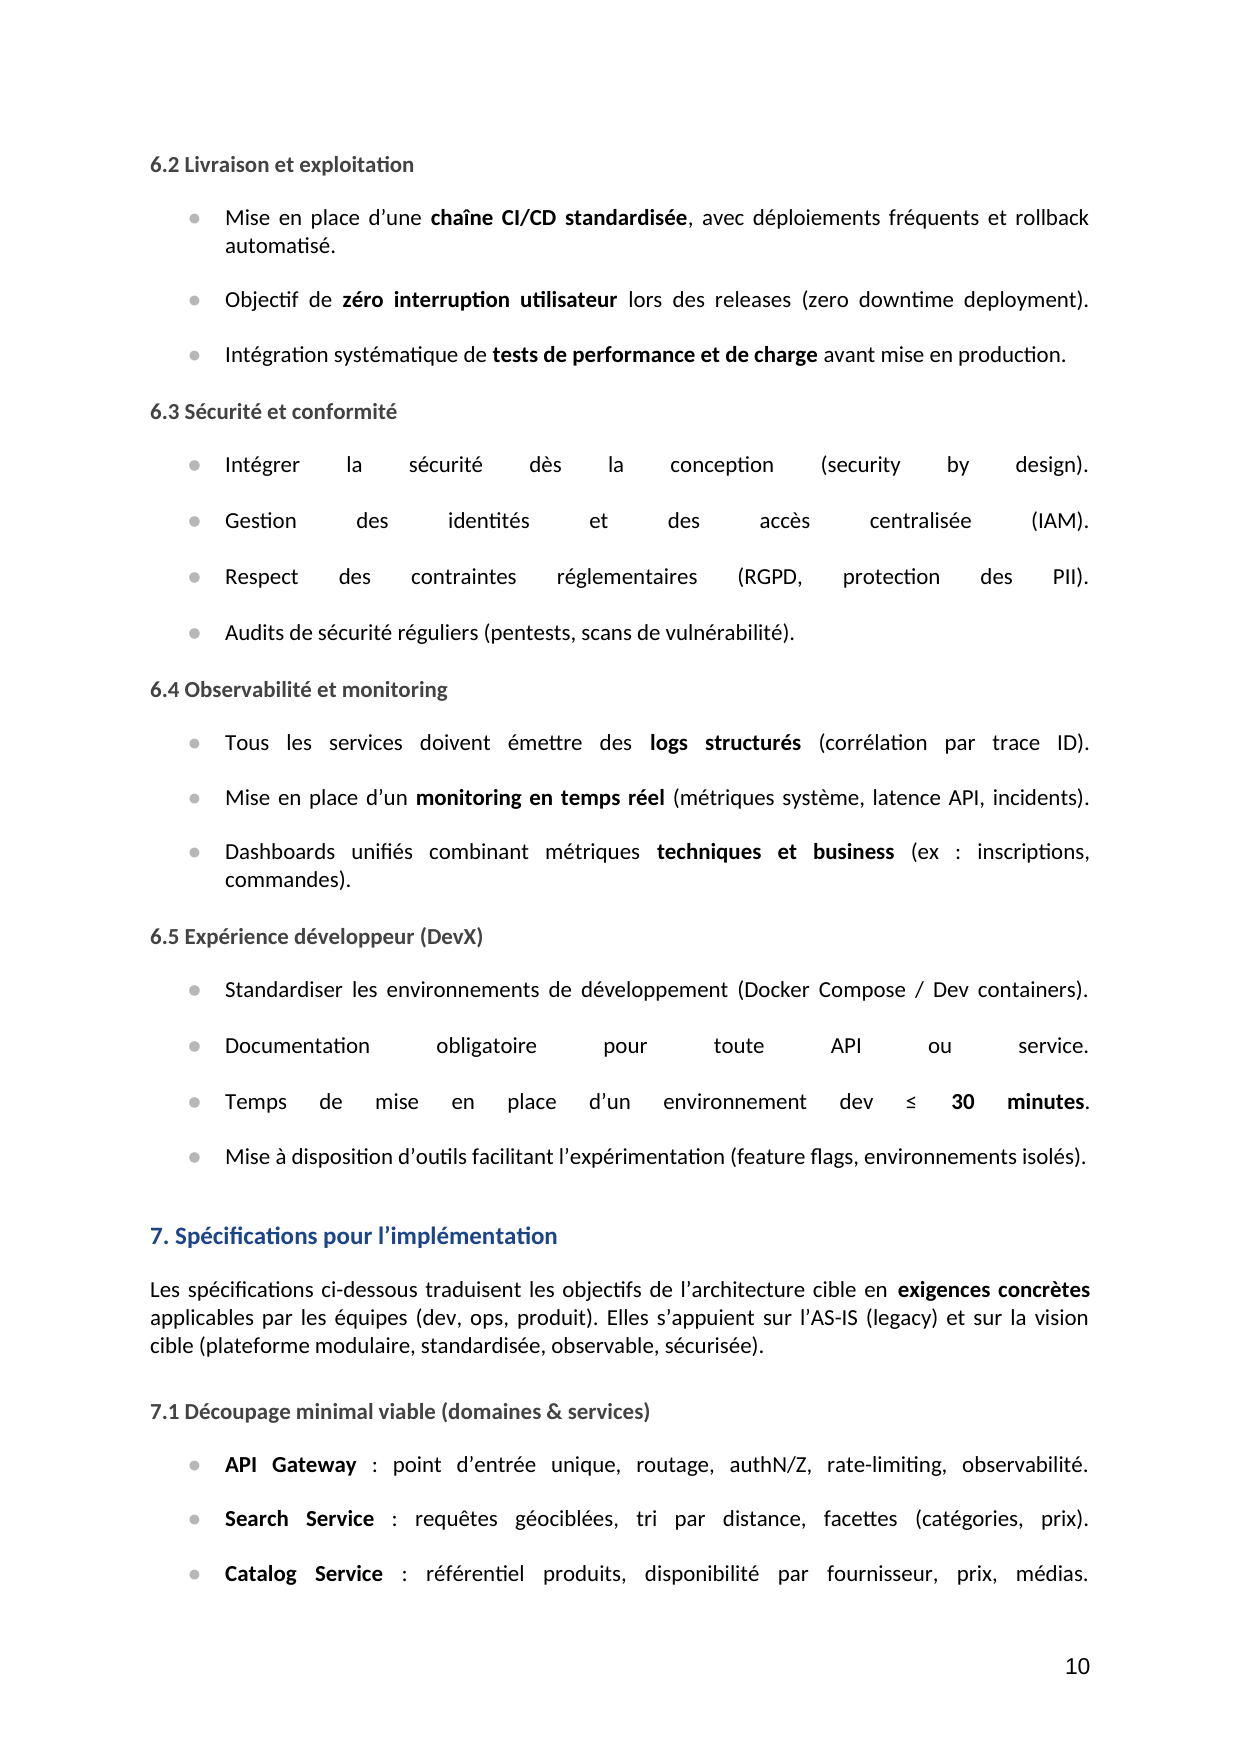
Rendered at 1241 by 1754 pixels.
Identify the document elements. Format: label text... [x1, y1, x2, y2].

list Temps de mise en place d’un environnement dev ≤ 30 minutes. [187, 1087, 1090, 1142]
list Search Service : requêtes géociblées, tri par distance, facettes (catégories, prix). [187, 1504, 1090, 1559]
subtitle 6.4 Observabilité et monitoring [150, 675, 1090, 703]
list Tous les services doivent émettre des logs structurés (corrélation par trace ID). [187, 728, 1090, 783]
list Gestion des identités et des accès centralisée (IAM). [187, 506, 1090, 562]
list Mise à disposition d’outils facilitant l’expérimentation (feature flags, environnements isolés). [187, 1142, 1090, 1170]
subtitle 7. Spécifications pour l’implémentation [150, 1220, 1090, 1250]
text Les spécifications ci-dessous traduisent les objectifs de l’architecture cible en exigences concrètes applicables par les équipes (dev, ops, produit). Elles s’appuient sur l’AS-IS (legacy) et sur la vision cible (plateforme modulaire, standardisée, observable, sécurisée). [150, 1275, 1090, 1359]
list Mise en place d’une chaîne CI/CD standardisée, avec déploiements fréquents et rollback automatisé. [187, 203, 1090, 285]
list Intégrer la sécurité dès la conception (security by design). [187, 450, 1090, 506]
list Dashboards unifiés combinant métriques techniques et business (ex : inscriptions, commandes). [187, 837, 1090, 893]
list Audits de sécurité réguliers (pentests, scans de vulnérabilité). [187, 618, 1090, 646]
list Mise en place d’un monitoring en temps réel (métriques système, latence API, incidents). [187, 783, 1090, 837]
list Intégration systématique de tests de performance et de charge avant mise en production. [187, 340, 1090, 368]
subtitle 6.2 Livraison et exploitation [150, 150, 1090, 178]
subtitle 6.3 Sécurité et conformité [150, 397, 1090, 425]
list API Gateway : point d’entrée unique, routage, authN/Z, rate-limiting, observabilité. [187, 1450, 1090, 1504]
subtitle 6.5 Expérience développeur (DevX) [150, 922, 1090, 950]
list Documentation obligatoire pour toute API ou service. [187, 1031, 1090, 1087]
list Objectif de zéro interruption utilisateur lors des releases (zero downtime deployment). [187, 285, 1090, 340]
list Catalog Service : référentiel produits, disponibilité par fournisseur, prix, médias. [187, 1559, 1090, 1587]
list Respect des contraintes réglementaires (RGPD, protection des PII). [187, 562, 1090, 618]
list Standardiser les environnements de développement (Docker Compose / Dev containers). [187, 975, 1090, 1031]
subtitle 7.1 Découpage minimal viable (domaines & services) [150, 1397, 1090, 1425]
